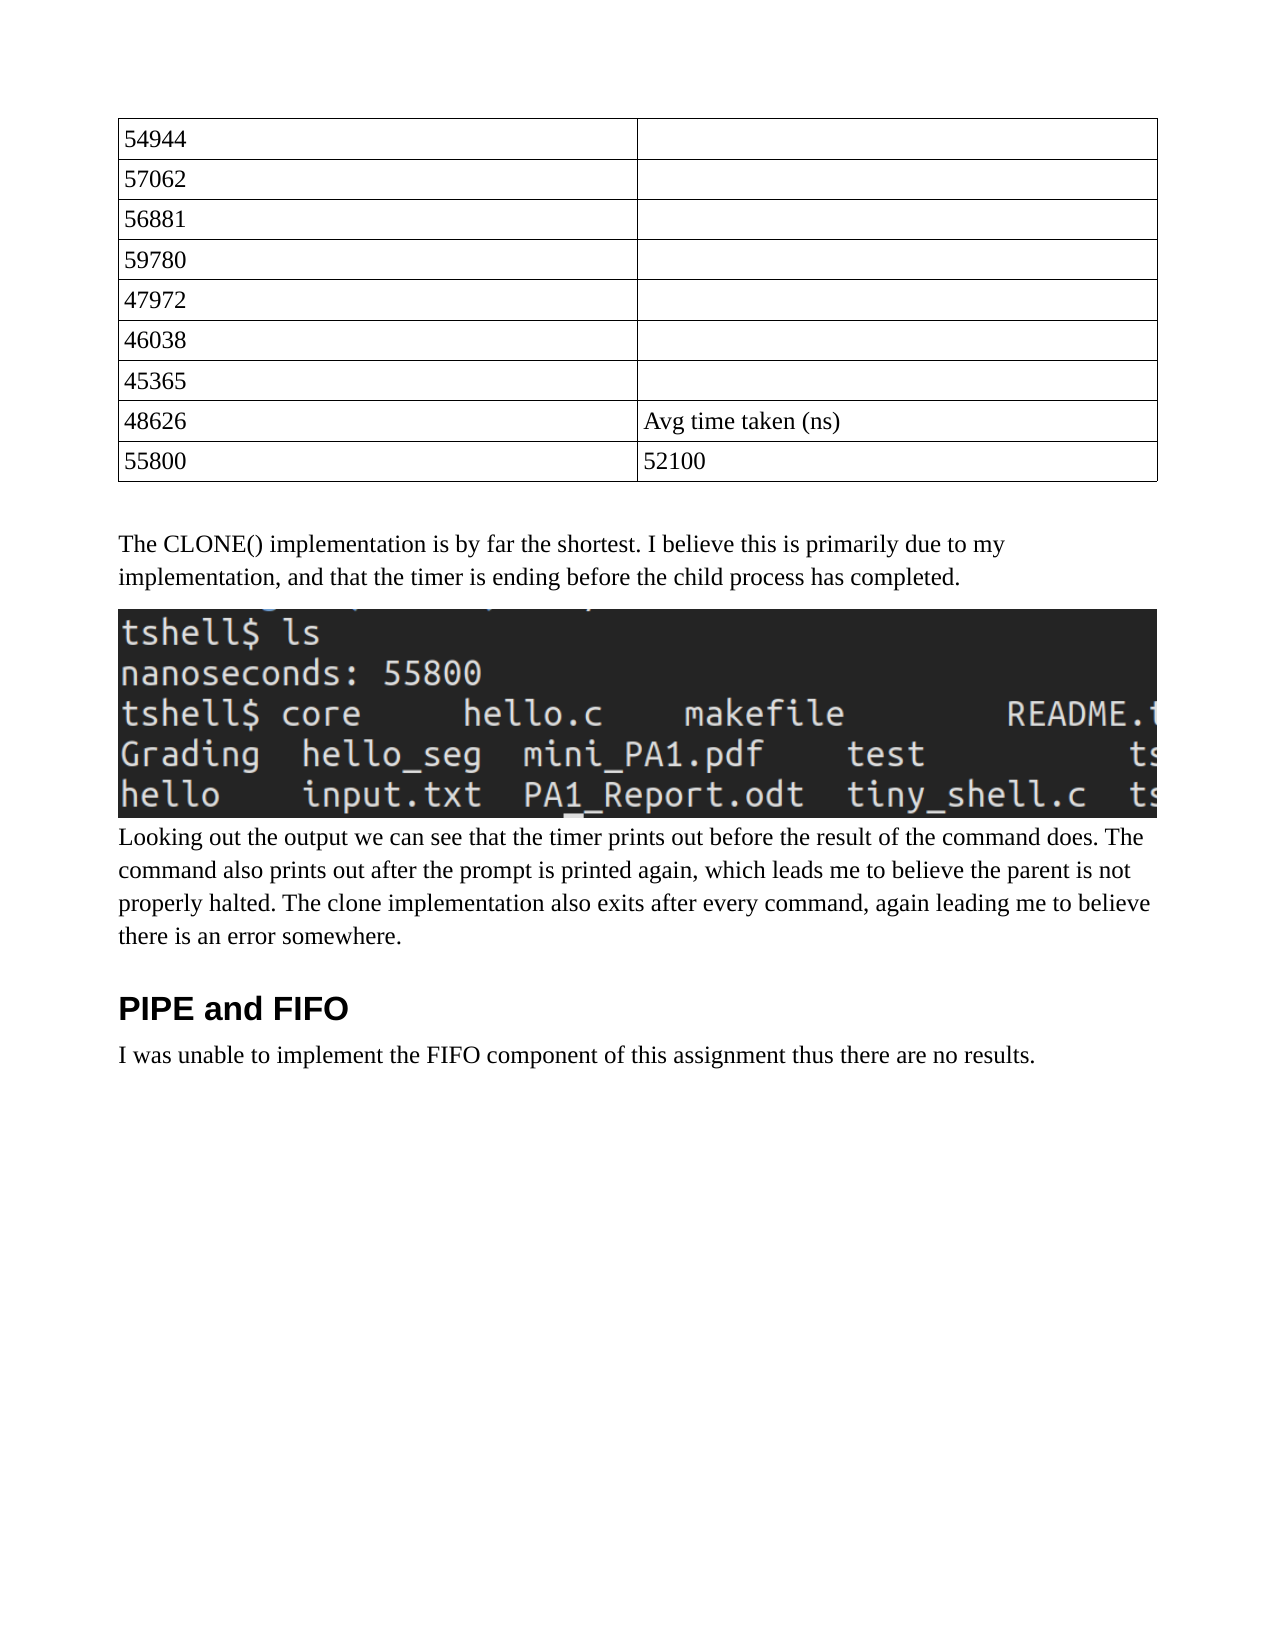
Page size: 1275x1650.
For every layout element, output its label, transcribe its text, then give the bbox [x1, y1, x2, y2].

table_cell 46038 [119, 321, 637, 360]
table_cell [638, 119, 1157, 158]
table_cell [638, 361, 1157, 400]
subtitle PIPE and FIFO [118, 989, 1157, 1028]
text I was unable to implement the FIFO component of this assignment thus there are no results. [118, 1040, 1157, 1069]
table_cell Avg time taken (ns) [638, 401, 1157, 441]
table_cell 45365 [119, 361, 637, 400]
table_cell [638, 200, 1157, 239]
table_cell [638, 321, 1157, 360]
table_cell 52100 [638, 442, 1157, 481]
table_cell 55800 [119, 442, 637, 481]
text The CLONE() implementation is by far the shortest. I believe this is primarily due to my implementation, and that the timer is ending before the child process has completed. [118, 529, 1157, 590]
table_cell 57062 [119, 160, 637, 199]
table_cell 54944 [119, 119, 637, 158]
table_cell 56881 [119, 200, 637, 239]
text Looking out the output we can see that the timer prints out before the result of the command does. The command also prints out after the prompt is printed again, which leads me to believe the parent is not properly halted. The clone implementation also exits after every command, again leading me to believe there is an error somewhere. [118, 818, 1157, 949]
table_cell [638, 240, 1157, 279]
table_cell 48626 [119, 401, 637, 441]
table_cell 59780 [119, 240, 637, 279]
table_cell [638, 280, 1157, 320]
table_cell [638, 160, 1157, 199]
table_cell 47972 [119, 280, 637, 320]
picture [118, 609, 1157, 818]
